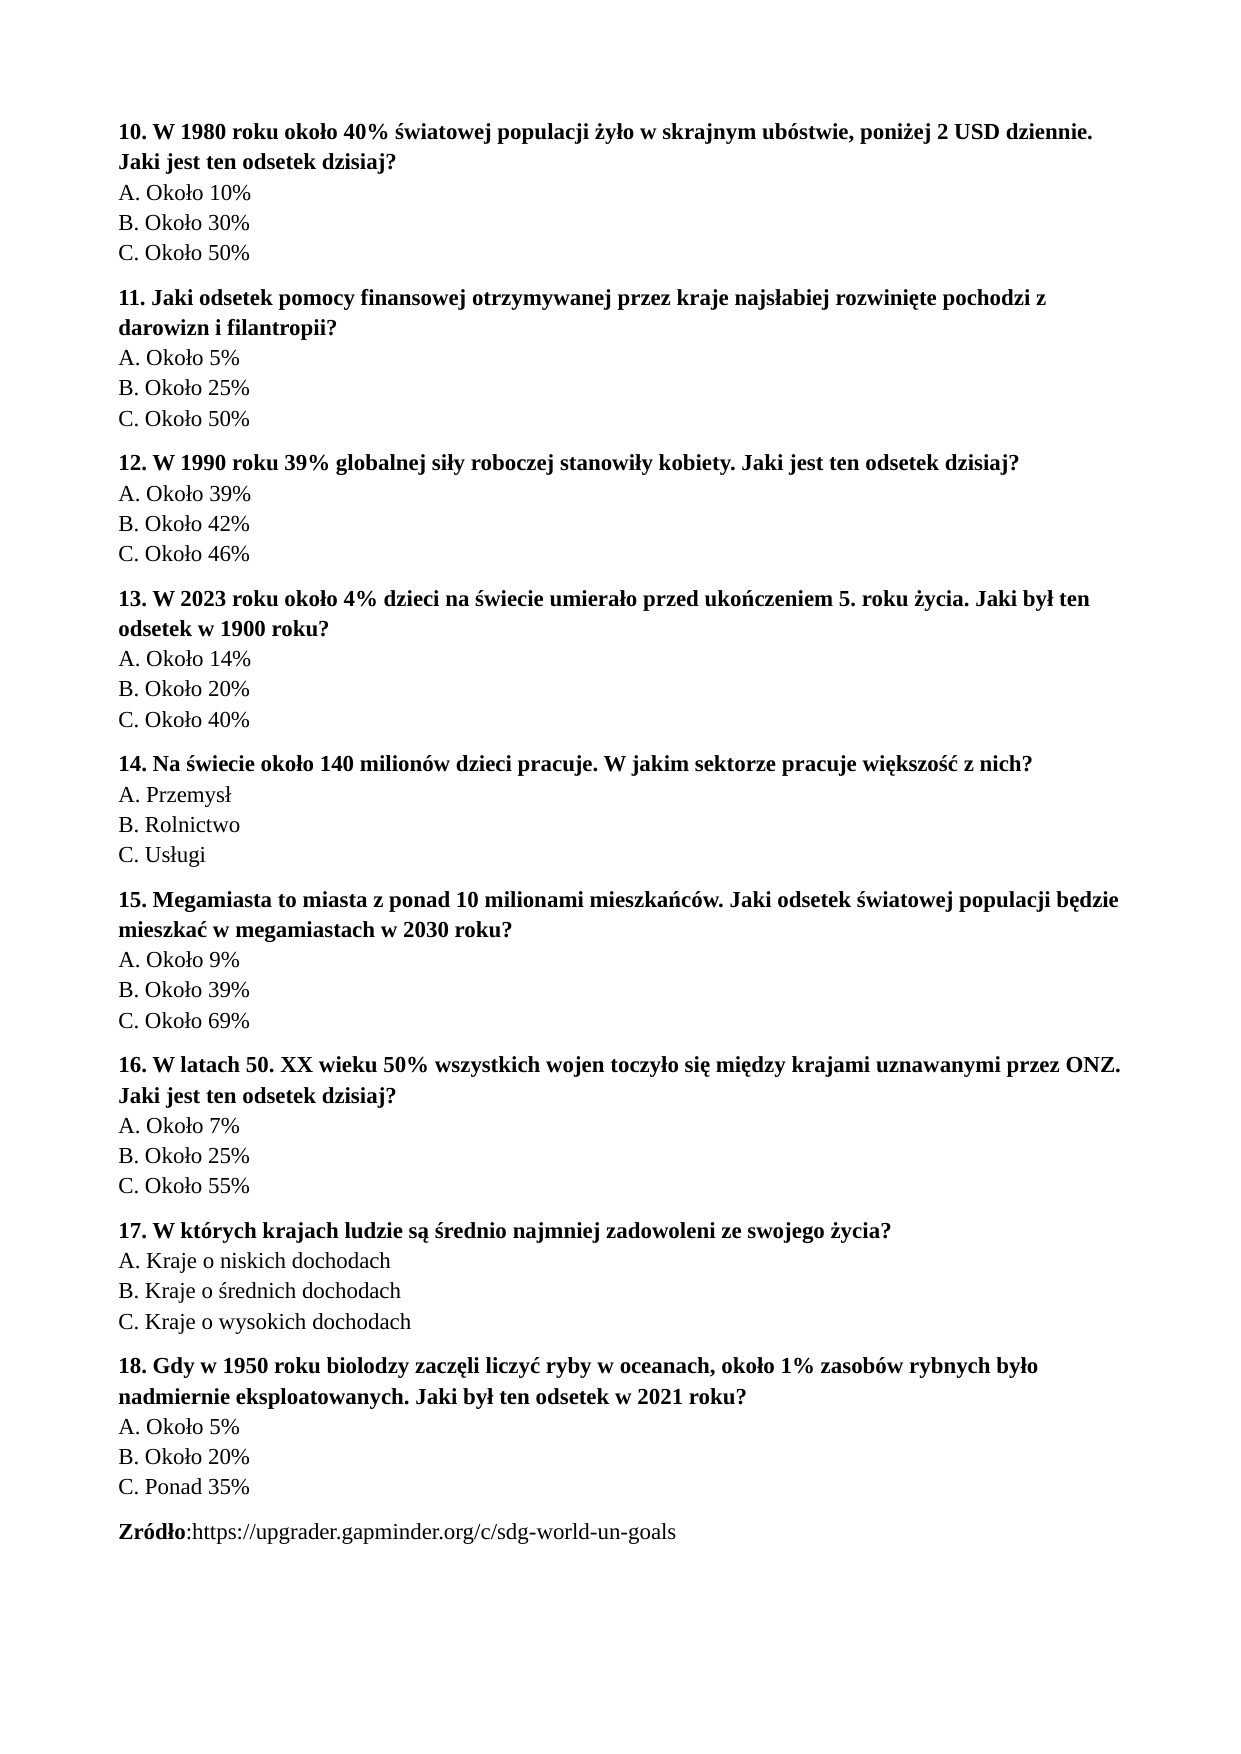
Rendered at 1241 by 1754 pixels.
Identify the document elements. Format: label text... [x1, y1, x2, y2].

text 11. Jaki odsetek pomocy finansowej otrzymywanej przez kraje najsłabiej rozwinięte pochodzi z darowizn i filantropii? A. Około 5% B. Około 25% C. Około 50% [118, 284, 1122, 431]
text 18. Gdy w 1950 roku biolodzy zaczęli liczyć ryby w oceanach, około 1% zasobów rybnych było nadmiernie eksploatowanych. Jaki był ten odsetek w 2021 roku? A. Około 5% B. Około 20% C. Ponad 35% [118, 1352, 1122, 1500]
text 14. Na świecie około 140 milionów dzieci pracuje. W jakim sektorze pracuje większość z nich? A. Przemysł B. Rolnictwo C. Usługi [118, 750, 1122, 867]
text 12. W 1990 roku 39% globalnej siły roboczej stanowiły kobiety. Jaki jest ten odsetek dzisiaj? A. Około 39% B. Około 42% C. Około 46% [118, 449, 1122, 566]
text 16. W latach 50. XX wieku 50% wszystkich wojen toczyło się między krajami uznawanymi przez ONZ. Jaki jest ten odsetek dzisiaj? A. Około 7% B. Około 25% C. Około 55% [118, 1051, 1122, 1199]
text 13. W 2023 roku około 4% dzieci na świecie umierało przed ukończeniem 5. roku życia. Jaki był ten odsetek w 1900 roku? A. Około 14% B. Około 20% C. Około 40% [118, 585, 1122, 732]
text 15. Megamiasta to miasta z ponad 10 milionami mieszkańców. Jaki odsetek światowej populacji będzie mieszkać w megamiastach w 2030 roku? A. Około 9% B. Około 39% C. Około 69% [118, 886, 1122, 1033]
text Zródło:https://upgrader.gapminder.org/c/sdg-world-un-goals [118, 1518, 1122, 1544]
text 17. W których krajach ludzie są średnio najmniej zadowoleni ze swojego życia? A. Kraje o niskich dochodach B. Kraje o średnich dochodach C. Kraje o wysokich dochodach [118, 1217, 1122, 1334]
text 10. W 1980 roku około 40% światowej populacji żyło w skrajnym ubóstwie, poniżej 2 USD dziennie. Jaki jest ten odsetek dzisiaj? A. Około 10% B. Około 30% C. Około 50% [118, 118, 1122, 265]
